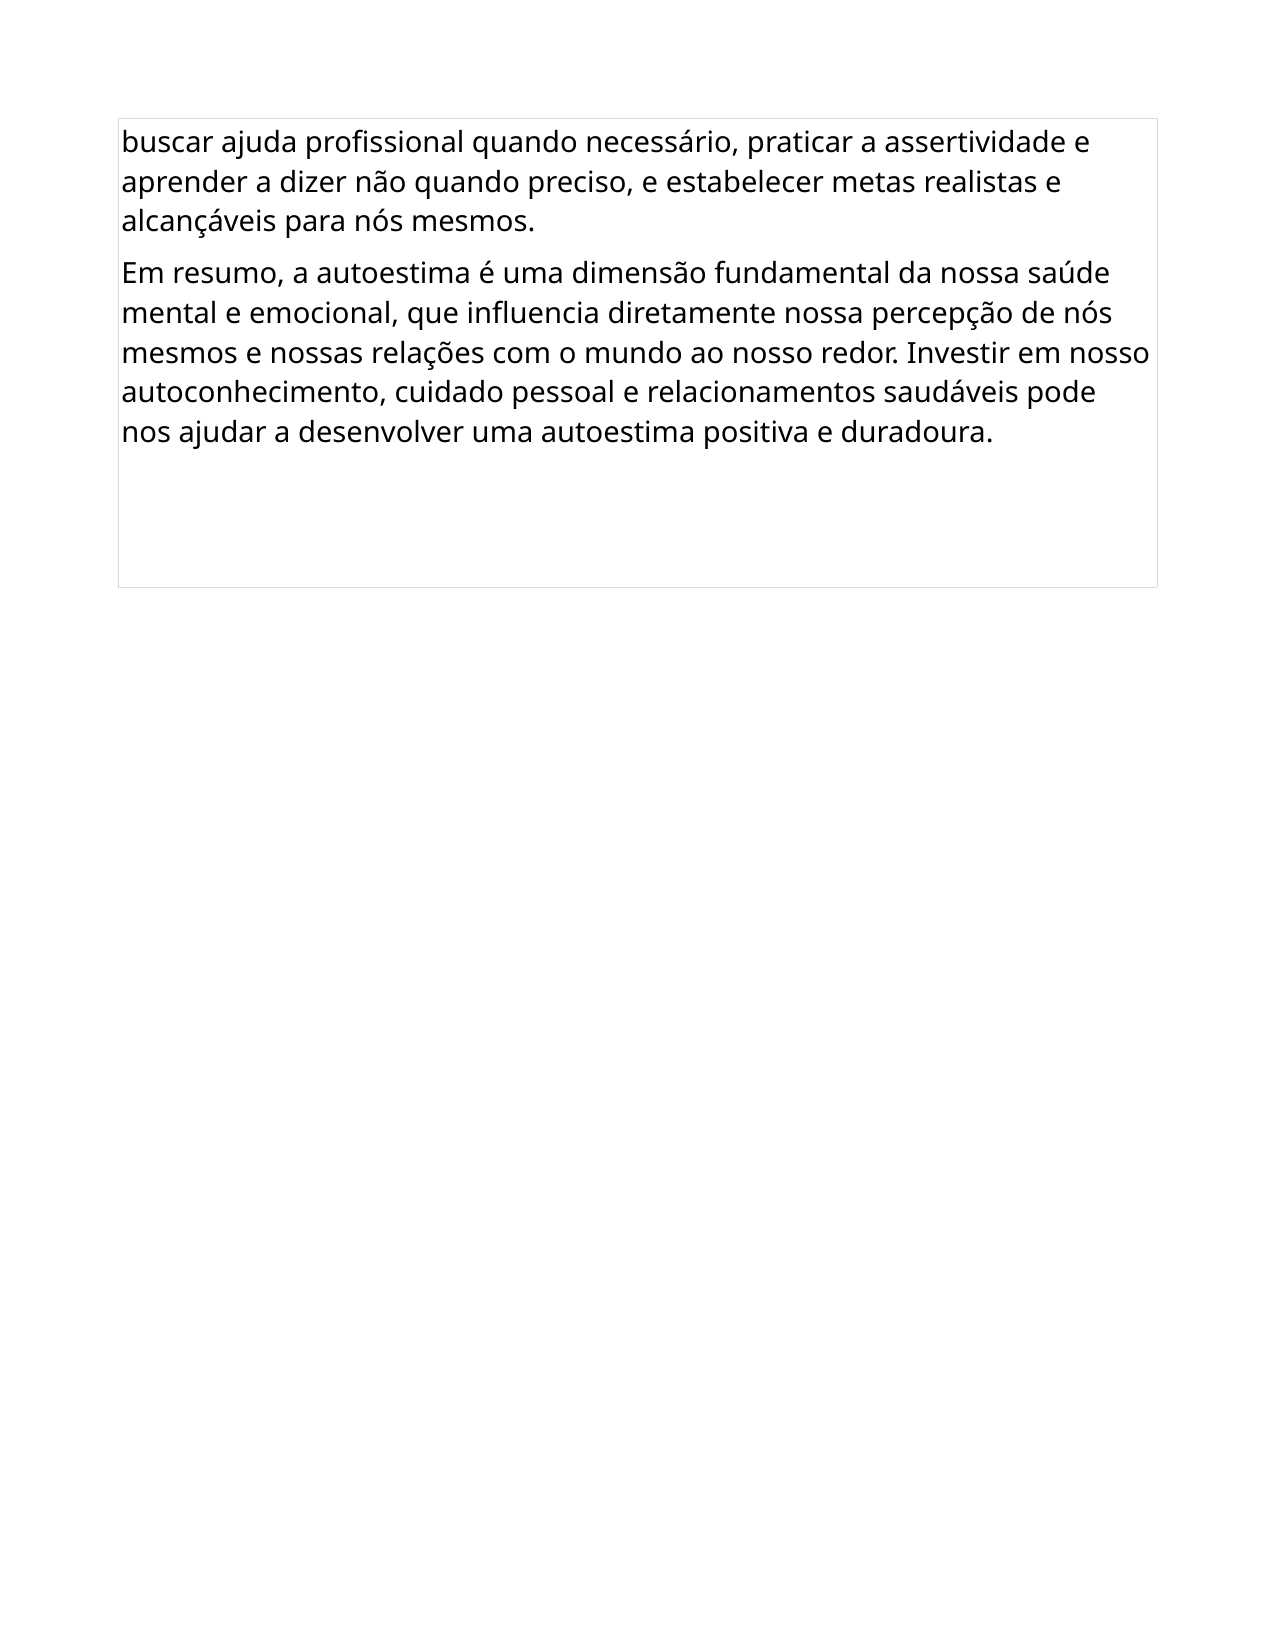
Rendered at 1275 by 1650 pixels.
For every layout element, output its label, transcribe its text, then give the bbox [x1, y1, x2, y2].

text buscar ajuda profissional quando necessário, praticar a assertividade e aprender a dizer não quando preciso, e estabelecer metas realistas e alcançáveis para nós mesmos. [119, 119, 1157, 240]
text Em resumo, a autoestima é uma dimensão fundamental da nossa saúde mental e emocional, que influencia diretamente nossa percepção de nós mesmos e nossas relações com o mundo ao nosso redor. Investir em nosso autoconhecimento, cuidado pessoal e relacionamentos saudáveis pode nos ajudar a desenvolver uma autoestima positiva e duradoura. [119, 250, 1157, 451]
